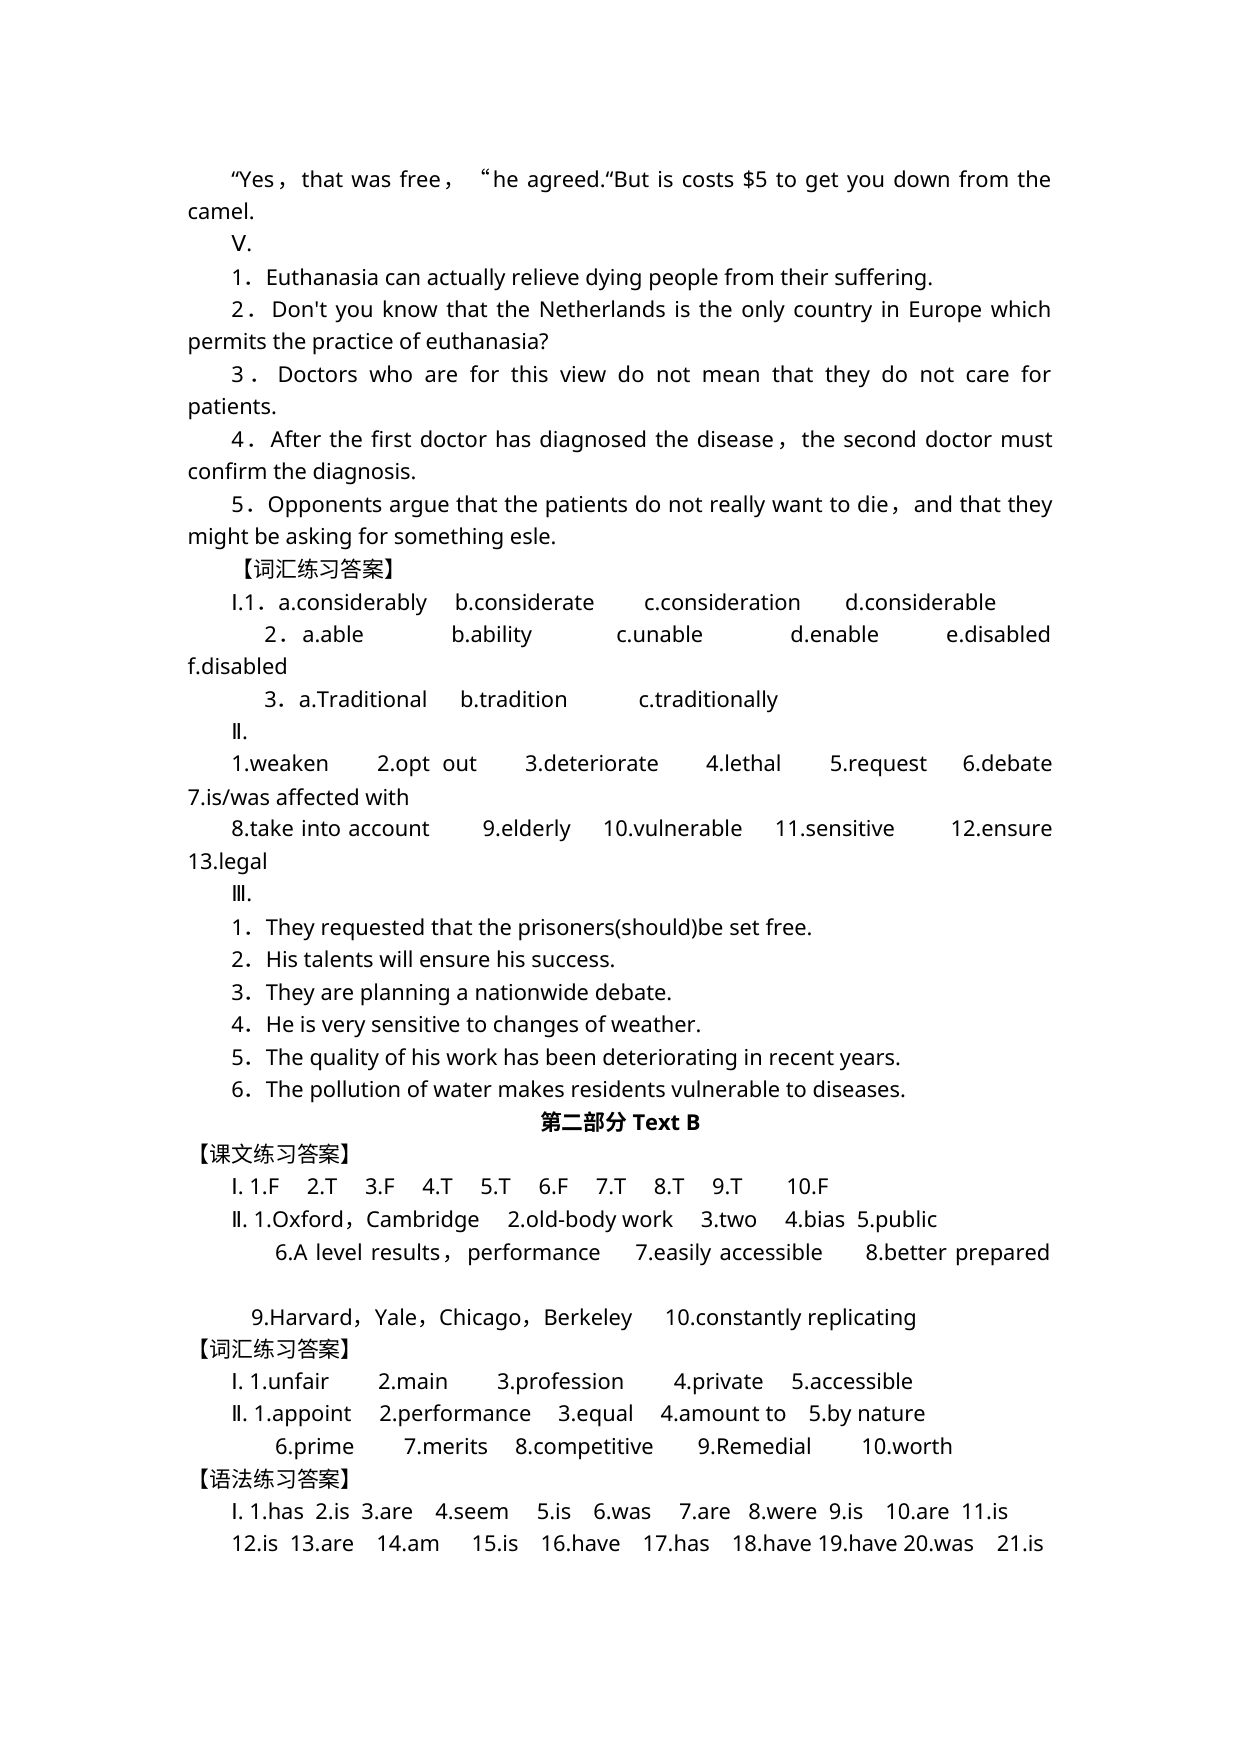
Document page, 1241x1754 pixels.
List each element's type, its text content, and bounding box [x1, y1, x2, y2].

text 【课文练习答案】 [187, 1137, 1053, 1169]
text 5．The quality of his work has been deteriorating in recent years. [187, 1039, 1053, 1072]
text 2．His talents will ensure his success. [187, 942, 1053, 974]
text 6.prime 7.merits 8.competitive 9.Remedial 10.worth [187, 1429, 1053, 1462]
text 4．After the first doctor has diagnosed the disease，the second doctor must confirm the diagnosis. [187, 422, 1053, 487]
text 4．He is very sensitive to changes of weather. [187, 1007, 1053, 1039]
text 3．a.Traditional b.tradition c.traditionally [187, 682, 1053, 714]
text Ⅱ. 1.Oxford，Cambridge 2.old-body work 3.two 4.bias 5.public [187, 1202, 1053, 1234]
text Ⅰ.1．a.considerably b.considerate c.consideration d.considerable [187, 584, 1053, 617]
text 1.weaken 2.opt out 3.deteriorate 4.lethal 5.request 6.debate 7.is/was affected with [187, 747, 1053, 812]
text 【词汇练习答案】 [187, 552, 1053, 584]
text 3．Doctors who are for this view do not mean that they do not care for patients. [187, 357, 1053, 422]
text “Yes，that was free，“he agreed.“But is costs $5 to get you down from the camel. [187, 162, 1053, 227]
text 6．The pollution of water makes residents vulnerable to diseases. [187, 1072, 1053, 1104]
text 3．They are planning a nationwide debate. [187, 974, 1053, 1007]
text 1．They requested that the prisoners(should)be set free. [187, 909, 1053, 942]
text 2．Don't you know that the Netherlands is the only country in Europe which permits the practice of euthanasia? [187, 292, 1053, 357]
text 【词汇练习答案】 [187, 1332, 1053, 1364]
text 5．Opponents argue that the patients do not really want to die，and that they might be asking for something esle. [187, 487, 1053, 552]
text 6.A level results，performance 7.easily accessible 8.better prepared 9.Harvard，Yale，Chicago，Berkeley 10.constantly replicating [187, 1234, 1053, 1332]
text Ⅰ. 1.unfair 2.main 3.profession 4.private 5.accessible [187, 1364, 1053, 1397]
text 【语法练习答案】 [187, 1462, 1053, 1494]
text Ⅴ. [187, 227, 1053, 259]
text Ⅰ. 1.has 2.is 3.are 4.seem 5.is 6.was 7.are 8.were 9.is 10.are 11.is [187, 1494, 1053, 1527]
text 第二部分 Text B [187, 1104, 1053, 1137]
text 8.take into account 9.elderly 10.vulnerable 11.sensitive 12.ensure 13.legal [187, 812, 1053, 877]
text 12.is 13.are 14.am 15.is 16.have 17.has 18.have 19.have 20.was 21.is [187, 1527, 1053, 1559]
text Ⅰ. 1.F 2.T 3.F 4.T 5.T 6.F 7.T 8.T 9.T 10.F [187, 1169, 1053, 1202]
text 1．Euthanasia can actually relieve dying people from their suffering. [187, 259, 1053, 292]
text Ⅱ. [187, 714, 1053, 747]
text Ⅱ. 1.appoint 2.performance 3.equal 4.amount to 5.by nature [187, 1397, 1053, 1429]
text 2．a.able b.ability c.unable d.enable e.disabled f.disabled [187, 617, 1053, 682]
text Ⅲ. [187, 877, 1053, 909]
